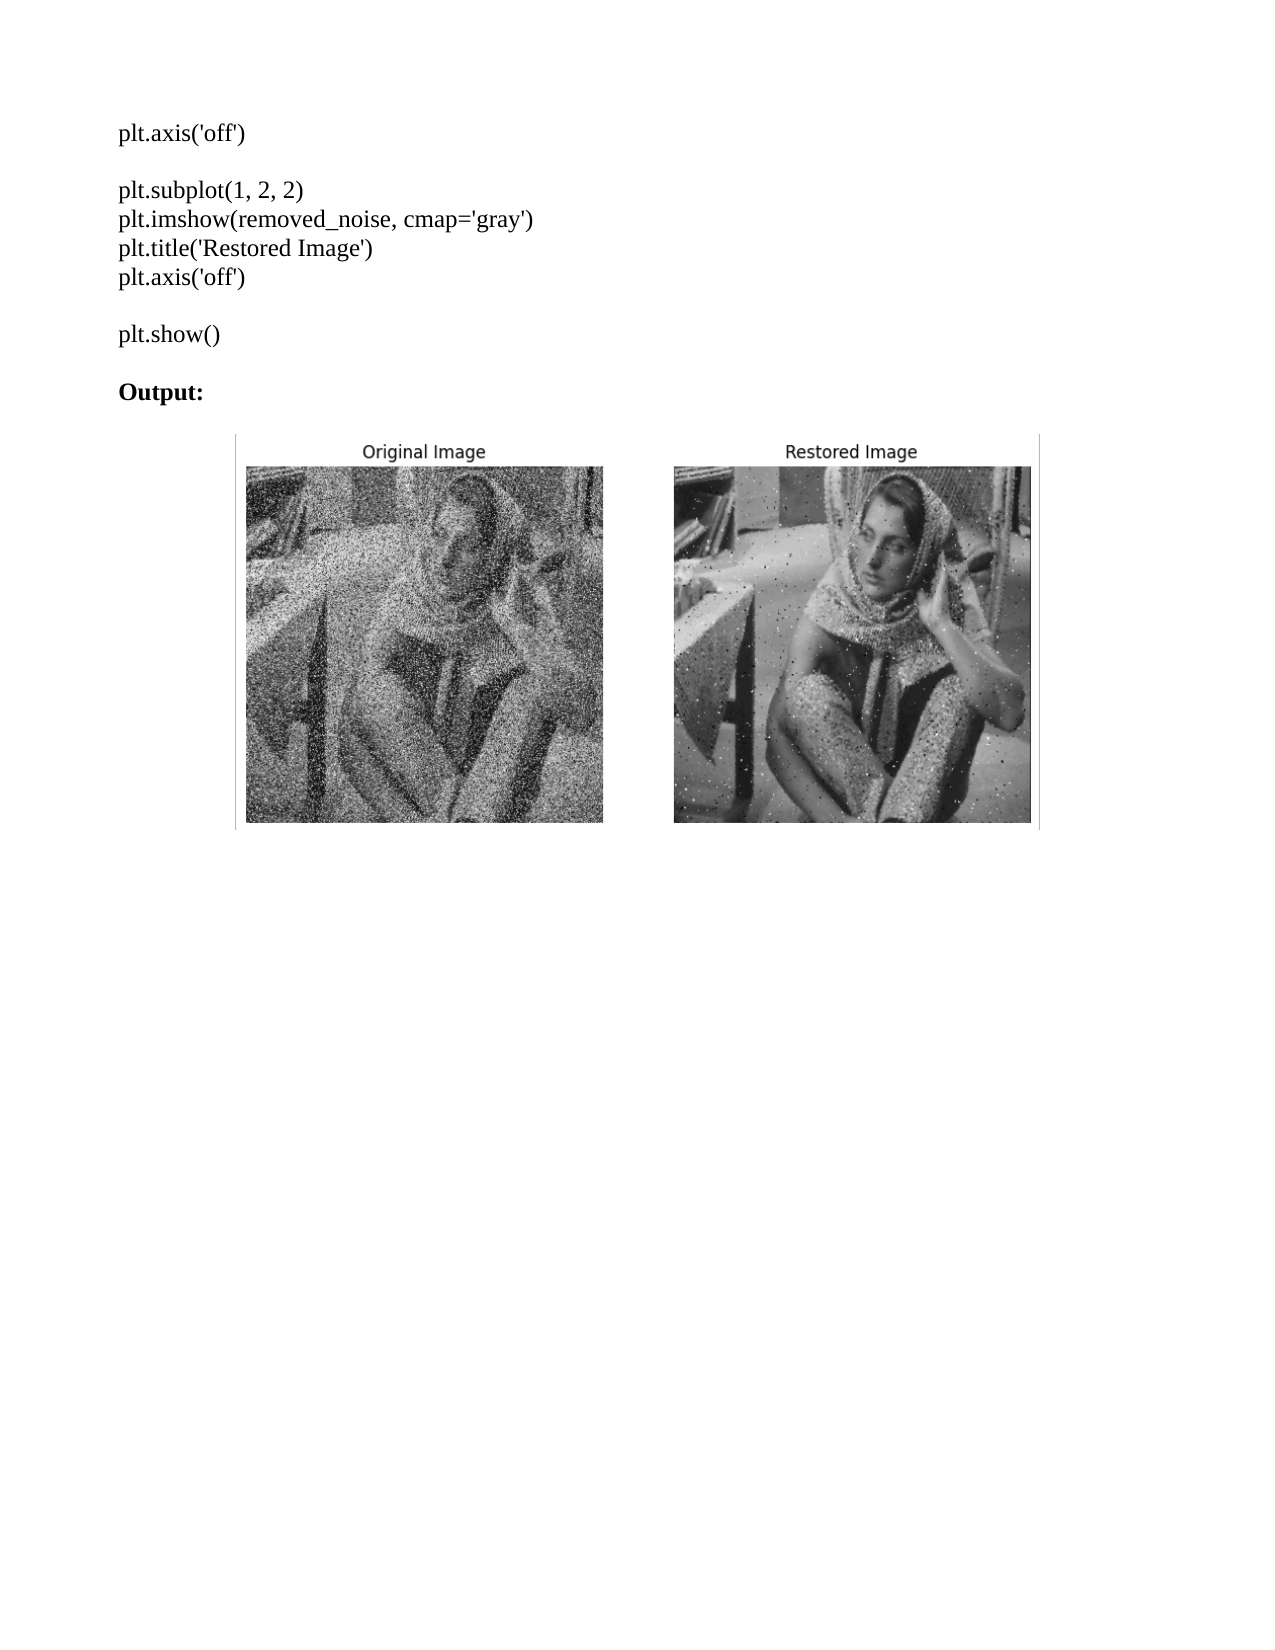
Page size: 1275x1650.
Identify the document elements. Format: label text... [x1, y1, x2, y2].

picture [235, 434, 1040, 830]
text Output: [118, 377, 1157, 406]
text plt.axis('off') [118, 262, 1157, 291]
text plt.imshow(removed_noise, cmap='gray') [118, 204, 1157, 233]
text plt.title('Restored Image') [118, 233, 1157, 262]
text plt.subplot(1, 2, 2) [118, 176, 1157, 204]
text plt.axis('off') [118, 118, 1157, 147]
text plt.show() [118, 319, 1157, 348]
